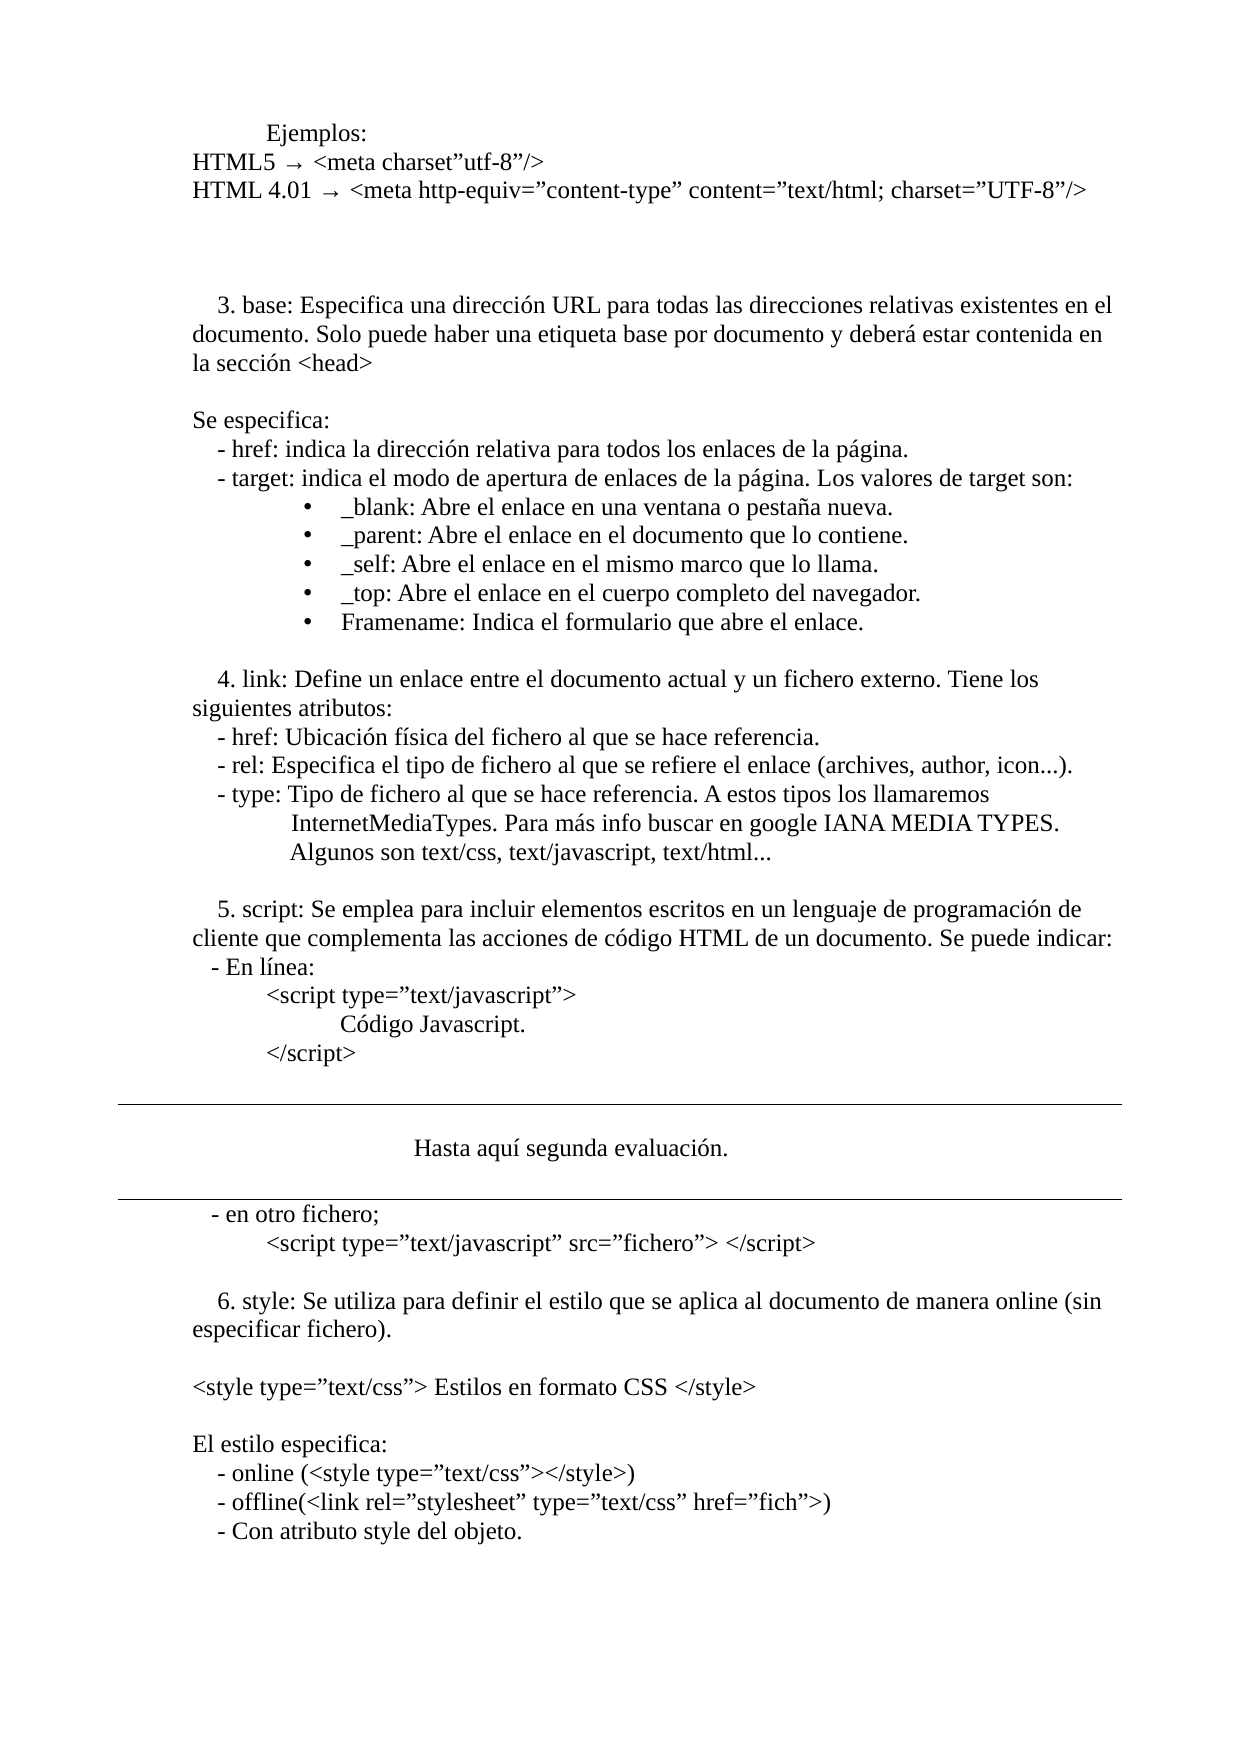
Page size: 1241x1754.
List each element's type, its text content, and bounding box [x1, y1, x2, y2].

text </script> [118, 1038, 1122, 1067]
list _top: Abre el enlace en el cuerpo completo del navegador. [303, 578, 1122, 607]
text Hasta aquí segunda evaluación. [118, 1133, 1122, 1162]
text 5. script: Se emplea para incluir elementos escritos en un lenguaje de programación de cliente que complementa las acciones de código HTML de un documento. Se puede indicar: [118, 894, 1122, 952]
text - en otro fichero; [118, 1200, 1122, 1228]
text - rel: Especifica el tipo de fichero al que se refiere el enlace (archives, author, icon...). [118, 751, 1122, 779]
text 6. style: Se utiliza para definir el estilo que se aplica al documento de manera online (sin especificar fichero). [118, 1286, 1122, 1343]
text Código Javascript. [118, 1009, 1122, 1038]
list _blank: Abre el enlace en una ventana o pestaña nueva. [303, 492, 1122, 521]
text <script type=”text/javascript”> [118, 981, 1122, 1009]
text HTML 4.01 → <meta http-equiv=”content-type” content=”text/html; charset=”UTF-8”/> [118, 176, 1122, 204]
text - type: Tipo de fichero al que se hace referencia. A estos tipos los llamaremos InternetMediaTypes. Para más info buscar en google IANA MEDIA TYPES. Algunos son text/css, text/javascript, text/html... [118, 779, 1122, 866]
text - offline(<link rel=”stylesheet” type=”text/css” href=”fich”>) [118, 1487, 1122, 1516]
text - href: Ubicación física del fichero al que se hace referencia. [118, 722, 1122, 751]
text HTML5 → <meta charset”utf-8”/> [118, 147, 1122, 176]
text - En línea: [118, 952, 1122, 981]
text <style type=”text/css”> Estilos en formato CSS </style> [118, 1372, 1122, 1401]
text 4. link: Define un enlace entre el documento actual y un fichero externo. Tiene los siguientes atributos: [118, 664, 1122, 722]
text - online (<style type=”text/css”></style>) [118, 1458, 1122, 1487]
text Se especifica: - href: indica la dirección relativa para todos los enlaces de la página. - target: indica el modo de apertura de enlaces de la página. Los valores de target son: [118, 406, 1122, 492]
text - Con atributo style del objeto. [118, 1516, 1122, 1544]
list _parent: Abre el enlace en el documento que lo contiene. [303, 521, 1122, 549]
list _self: Abre el enlace en el mismo marco que lo llama. [303, 549, 1122, 578]
list Framename: Indica el formulario que abre el enlace. [303, 607, 1122, 636]
text <script type=”text/javascript” src=”fichero”> </script> [118, 1228, 1122, 1257]
text El estilo especifica: [118, 1429, 1122, 1458]
text 3. base: Especifica una dirección URL para todas las direcciones relativas existentes en el documento. Solo puede haber una etiqueta base por documento y deberá estar contenida en la sección <head> [118, 291, 1122, 377]
text Ejemplos: [118, 118, 1122, 147]
